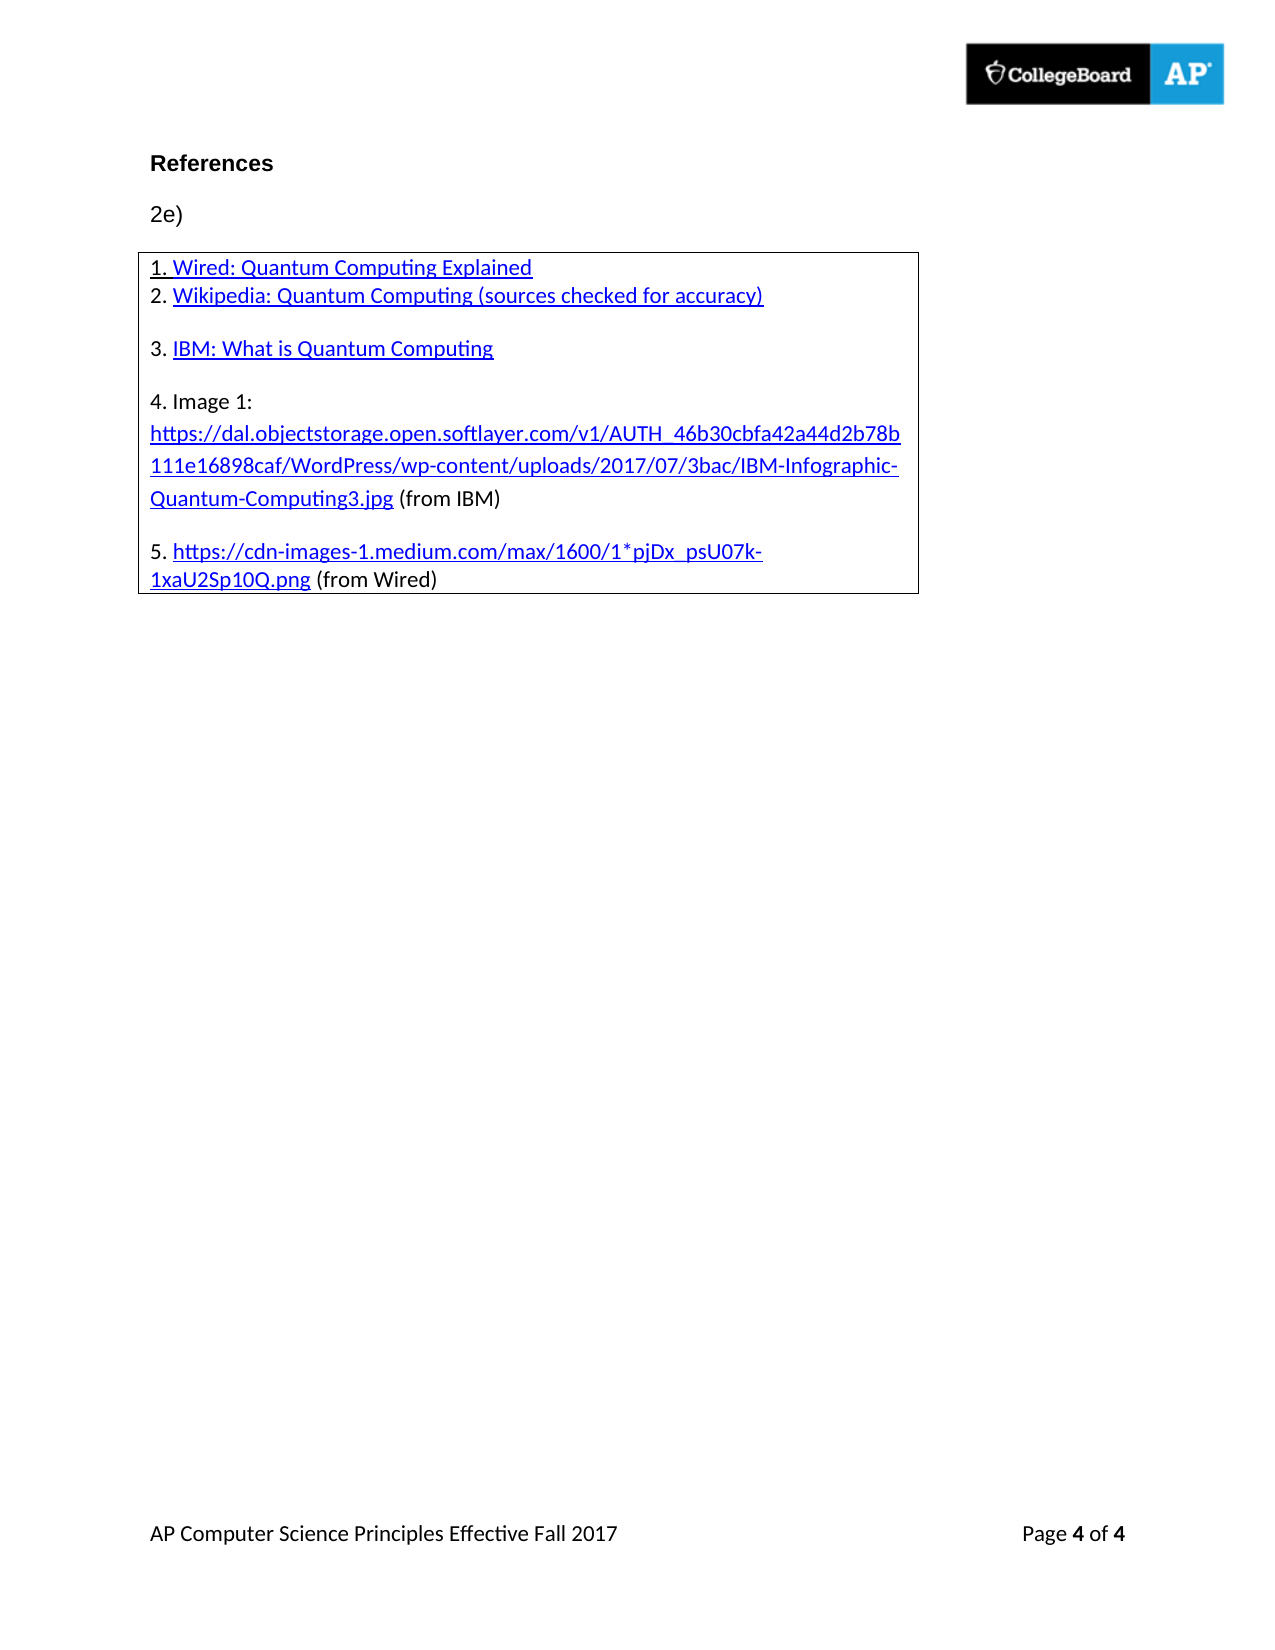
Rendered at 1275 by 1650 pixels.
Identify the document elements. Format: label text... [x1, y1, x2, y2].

text 2e) [150, 201, 1125, 227]
text References [150, 150, 1125, 176]
picture [961, 38, 1228, 110]
table_header 1. Wired: Quantum Computing Explained 2. Wikipedia: Quantum Computing (sources checked for accuracy) 3. IBM: What is Quantum Computing 4. Image 1: https://dal.objectstorage.open.softlayer.com/v1/AUTH_46b30cbfa42a44d2b78b111e16898caf/WordPress/wp-content/uploads/2017/07/3bac/IBM-Infographic-Quantum-Computing3.jpg (from IBM) 5. https://cdn-images-1.medium.com/max/1600/1*pjDx_psU07k-1xaU2Sp10Q.png (from Wired) [139, 253, 918, 593]
